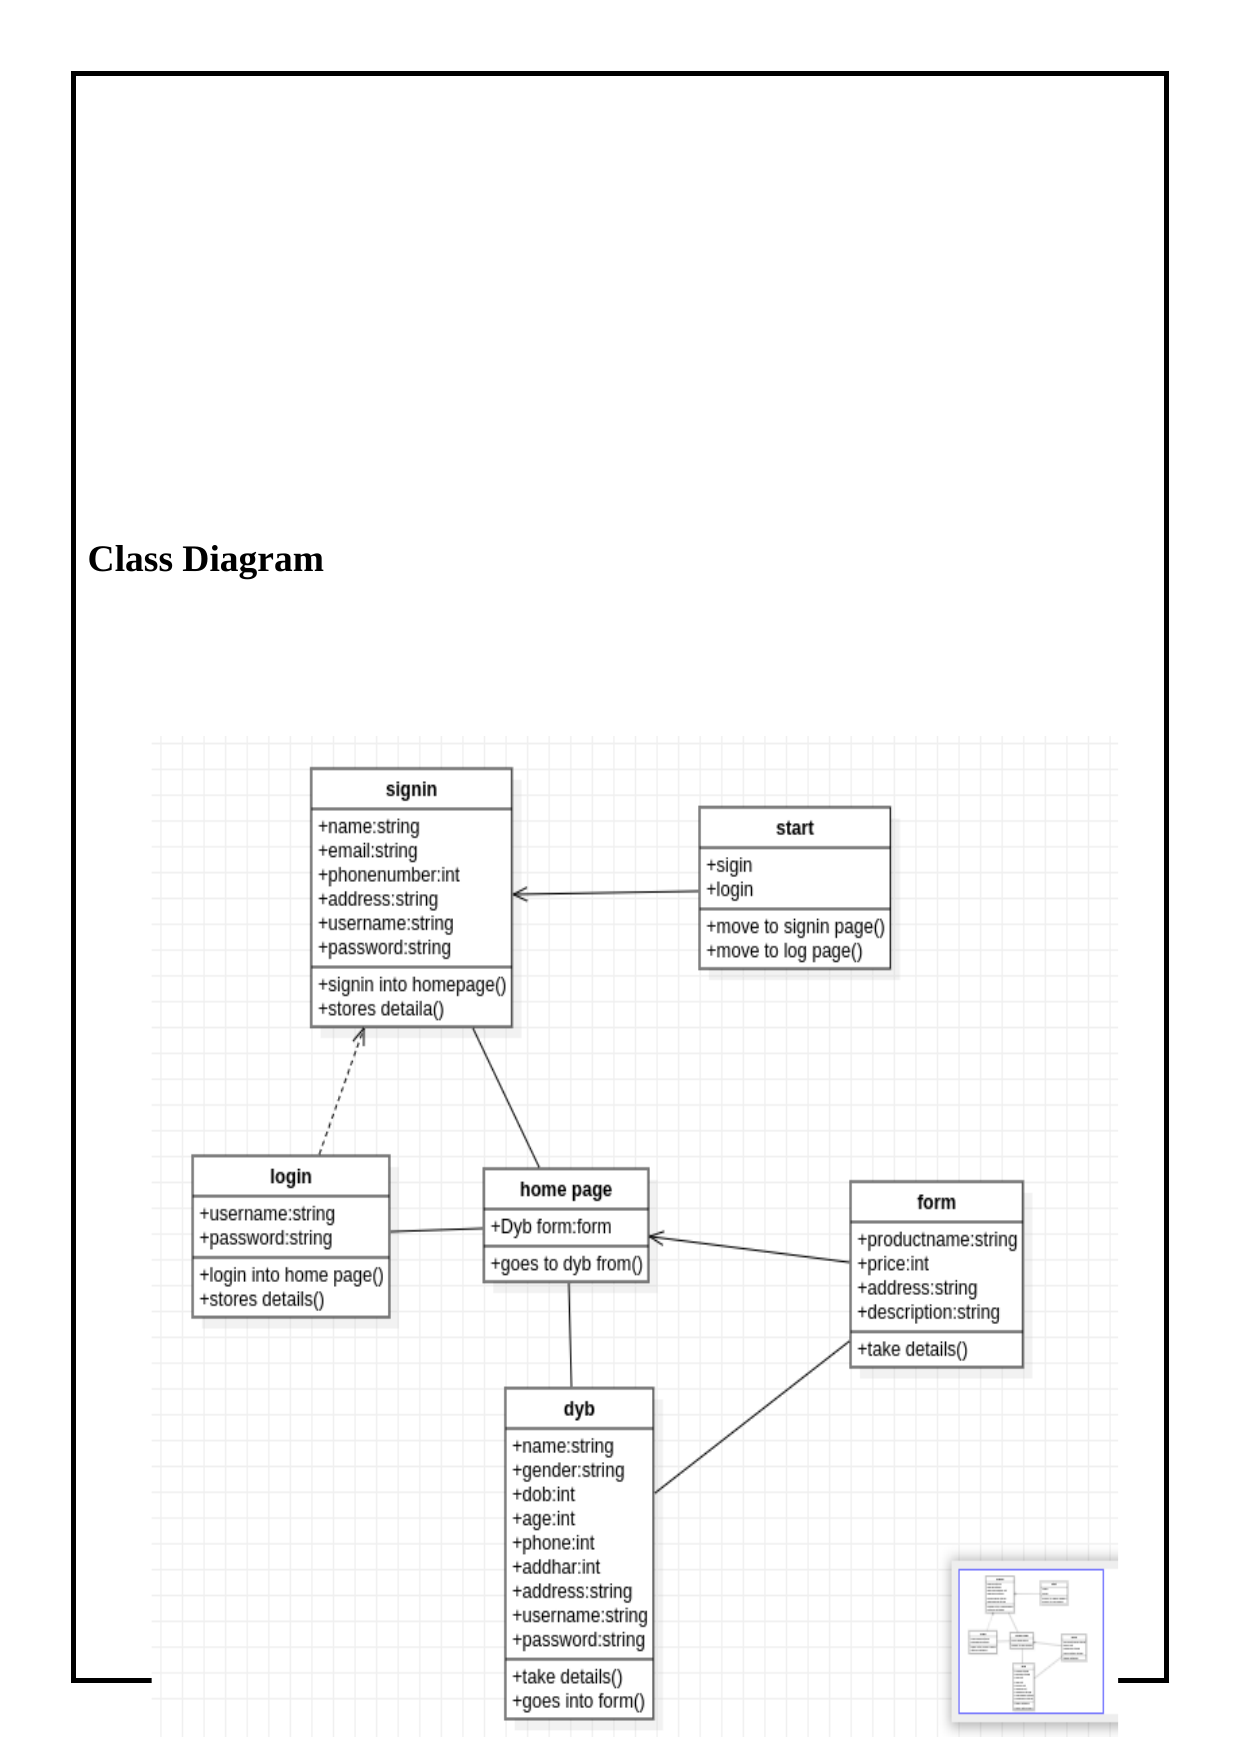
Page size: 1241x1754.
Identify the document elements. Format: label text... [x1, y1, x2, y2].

text Class Diagram [87, 537, 1153, 580]
picture [151, 736, 1119, 1737]
